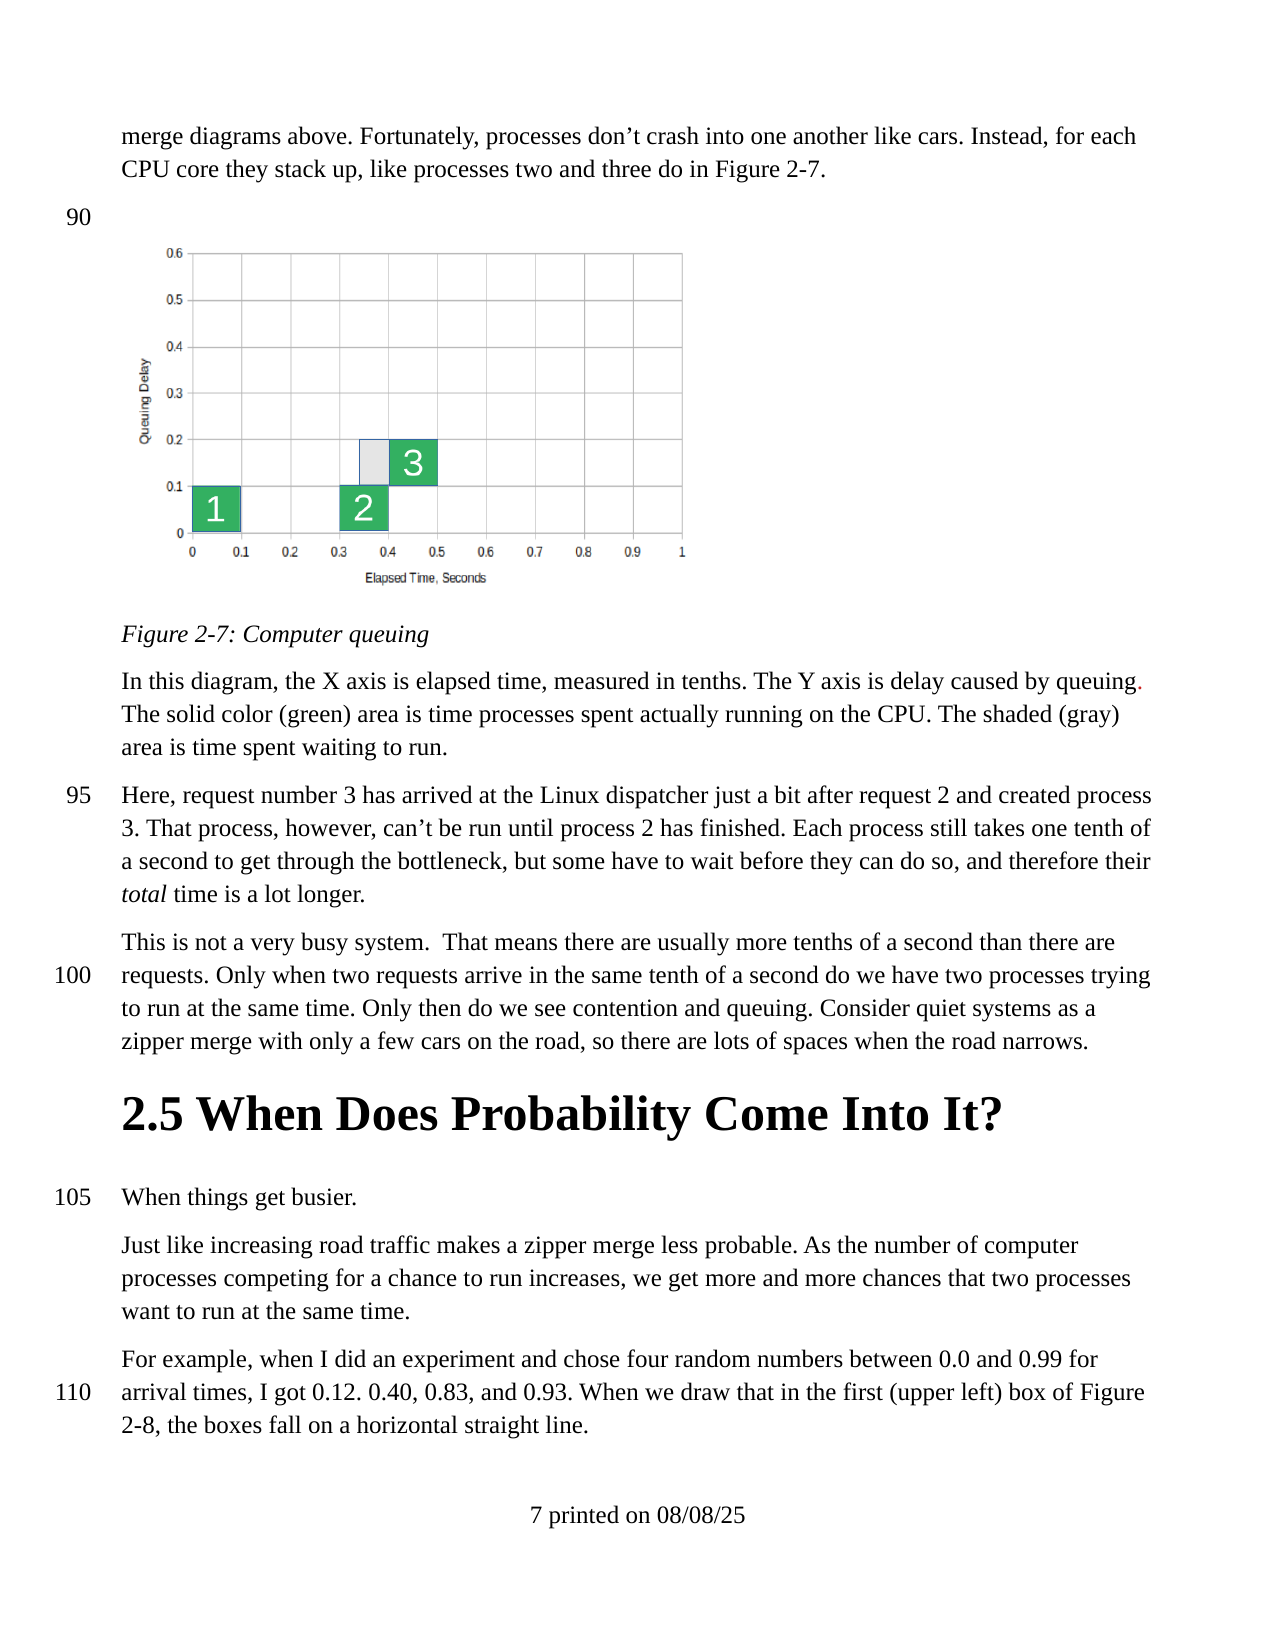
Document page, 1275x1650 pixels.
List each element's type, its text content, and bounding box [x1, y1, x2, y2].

picture [127, 230, 700, 607]
text Just like increasing road traffic makes a zipper merge less probable. As the number of computer processes competing for a chance to run increases, we get more and more chances that two processes want to run at the same time. [121, 1230, 1154, 1325]
text For example, when I did an experiment and chose four random numbers between 0.0 and 0.99 for arrival times, I got 0.12. 0.40, 0.83, and 0.93. When we draw that in the first (upper left) box of Figure 2-8, the boxes fall on a horizontal straight line. [121, 1344, 1154, 1438]
text When things get busier. [121, 1182, 1154, 1211]
text In this diagram, the X axis is elapsed time, measured in tenths. The Y axis is delay caused by queuing. The solid color (green) area is time processes spent actually running on the CPU. The shaded (gray) area is time spent waiting to run. [121, 666, 1154, 761]
text This is not a very busy system. That means there are usually more tenths of a second than there are requests. Only when two requests arrive in the same tenth of a second do we have two processes trying to run at the same time. Only then do we see contention and queuing. Consider quiet systems as a zipper merge with only a few cars on the road, so there are lots of spaces when the road narrows. [121, 927, 1154, 1054]
text merge diagrams above. Fortunately, processes don’t crash into one another like cars. Instead, for each CPU core they stack up, like processes two and three do in Figure 2-7. [121, 121, 1154, 183]
text Figure 2-7: Computer queuing [121, 243, 705, 647]
subtitle 2.5 When Does Probability Come Into It? [121, 1084, 1154, 1141]
text Here, request number 3 has arrived at the Linux dispatcher just a bit after request 2 and created process 3. That process, however, can’t be run until process 2 has finished. Each process still takes one tenth of a second to get through the bottleneck, but some have to wait before they can do so, and therefore their total time is a lot longer. [121, 780, 1154, 908]
